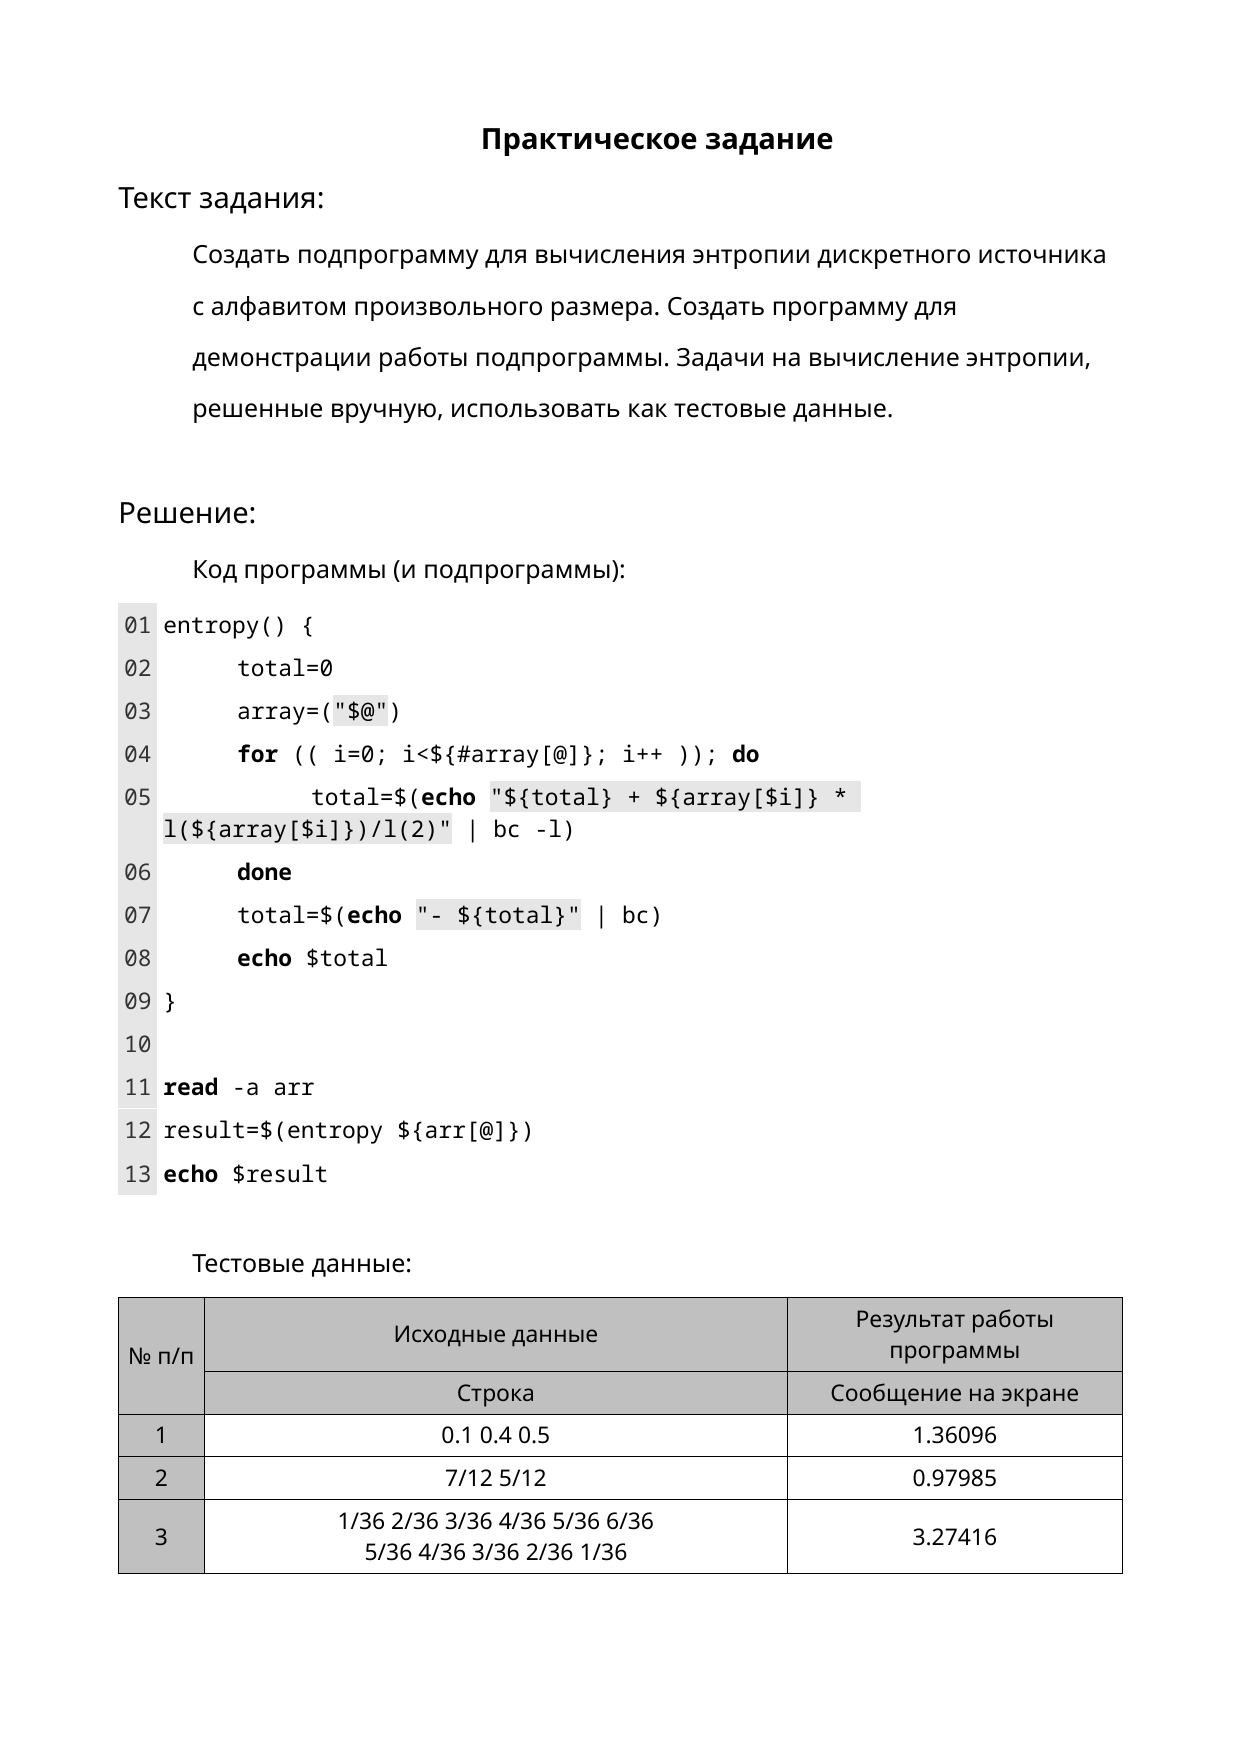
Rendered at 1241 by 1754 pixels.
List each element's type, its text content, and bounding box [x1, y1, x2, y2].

table_header entropy() { [157, 603, 1122, 646]
table_cell 10 [118, 1022, 157, 1065]
table_cell read -a arr [157, 1065, 1122, 1108]
table_cell 1.36096 [788, 1415, 1122, 1456]
table_cell 7/12 5/12 [205, 1457, 787, 1499]
table_cell total=0 [157, 646, 1122, 689]
table_cell 03 [118, 689, 157, 732]
table_cell done [157, 850, 1122, 893]
table_cell total=$(echo "- ${total}" | bc) [157, 893, 1122, 936]
table_header № п/п [119, 1298, 204, 1414]
table_cell 07 [118, 893, 157, 936]
table_cell 1 [119, 1415, 204, 1456]
table_cell 11 [118, 1065, 157, 1108]
text Тестовые данные: [192, 1246, 1122, 1280]
table_cell } [157, 979, 1122, 1022]
table_cell total=$(echo "${total} + ${array[$i]} * l(${array[$i]})/l(2)" | bc -l) [157, 775, 1122, 850]
table_cell 02 [118, 646, 157, 689]
text Код программы (и подпрограммы): [192, 552, 1122, 586]
table_cell echo $result [157, 1152, 1122, 1195]
table_cell Сообщение на экране [788, 1372, 1122, 1414]
table_cell 1/36 2/36 3/36 4/36 5/36 6/36 5/36 4/36 3/36 2/36 1/36 [205, 1500, 787, 1573]
table_cell 12 [118, 1109, 157, 1152]
table_cell 3.27416 [788, 1500, 1122, 1573]
table_cell 04 [118, 732, 157, 775]
table_cell 3 [119, 1500, 204, 1573]
table_cell 0.1 0.4 0.5 [205, 1415, 787, 1456]
table_header 01 [118, 603, 157, 646]
table_header Результат работы программы [788, 1298, 1122, 1371]
table_cell 13 [118, 1152, 157, 1195]
table_cell Строка [205, 1372, 787, 1414]
table_cell echo $total [157, 936, 1122, 979]
text Текст задания: [118, 178, 1122, 217]
text Создать подпрограмму для вычисления энтропии дискретного источника с алфавитом произвольного размера. Создать программу для демонстрации работы подпрограммы. Задачи на вычисление энтропии, решенные вручную, использовать как тестовые данные. [192, 237, 1122, 424]
text Практическое задание [192, 118, 1122, 158]
table_cell for (( i=0; i<${#array[@]}; i++ )); do [157, 732, 1122, 775]
table_cell 06 [118, 850, 157, 893]
text Решение: [118, 492, 1122, 532]
table_header Исходные данные [205, 1298, 787, 1371]
table_cell 2 [119, 1457, 204, 1499]
table_cell result=$(entropy ${arr[@]}) [157, 1109, 1122, 1152]
table_cell array=("$@") [157, 689, 1122, 732]
table_cell 08 [118, 936, 157, 979]
table_cell 09 [118, 979, 157, 1022]
table_cell 05 [118, 775, 157, 850]
table_cell 0.97985 [788, 1457, 1122, 1499]
table_cell [157, 1022, 1122, 1065]
